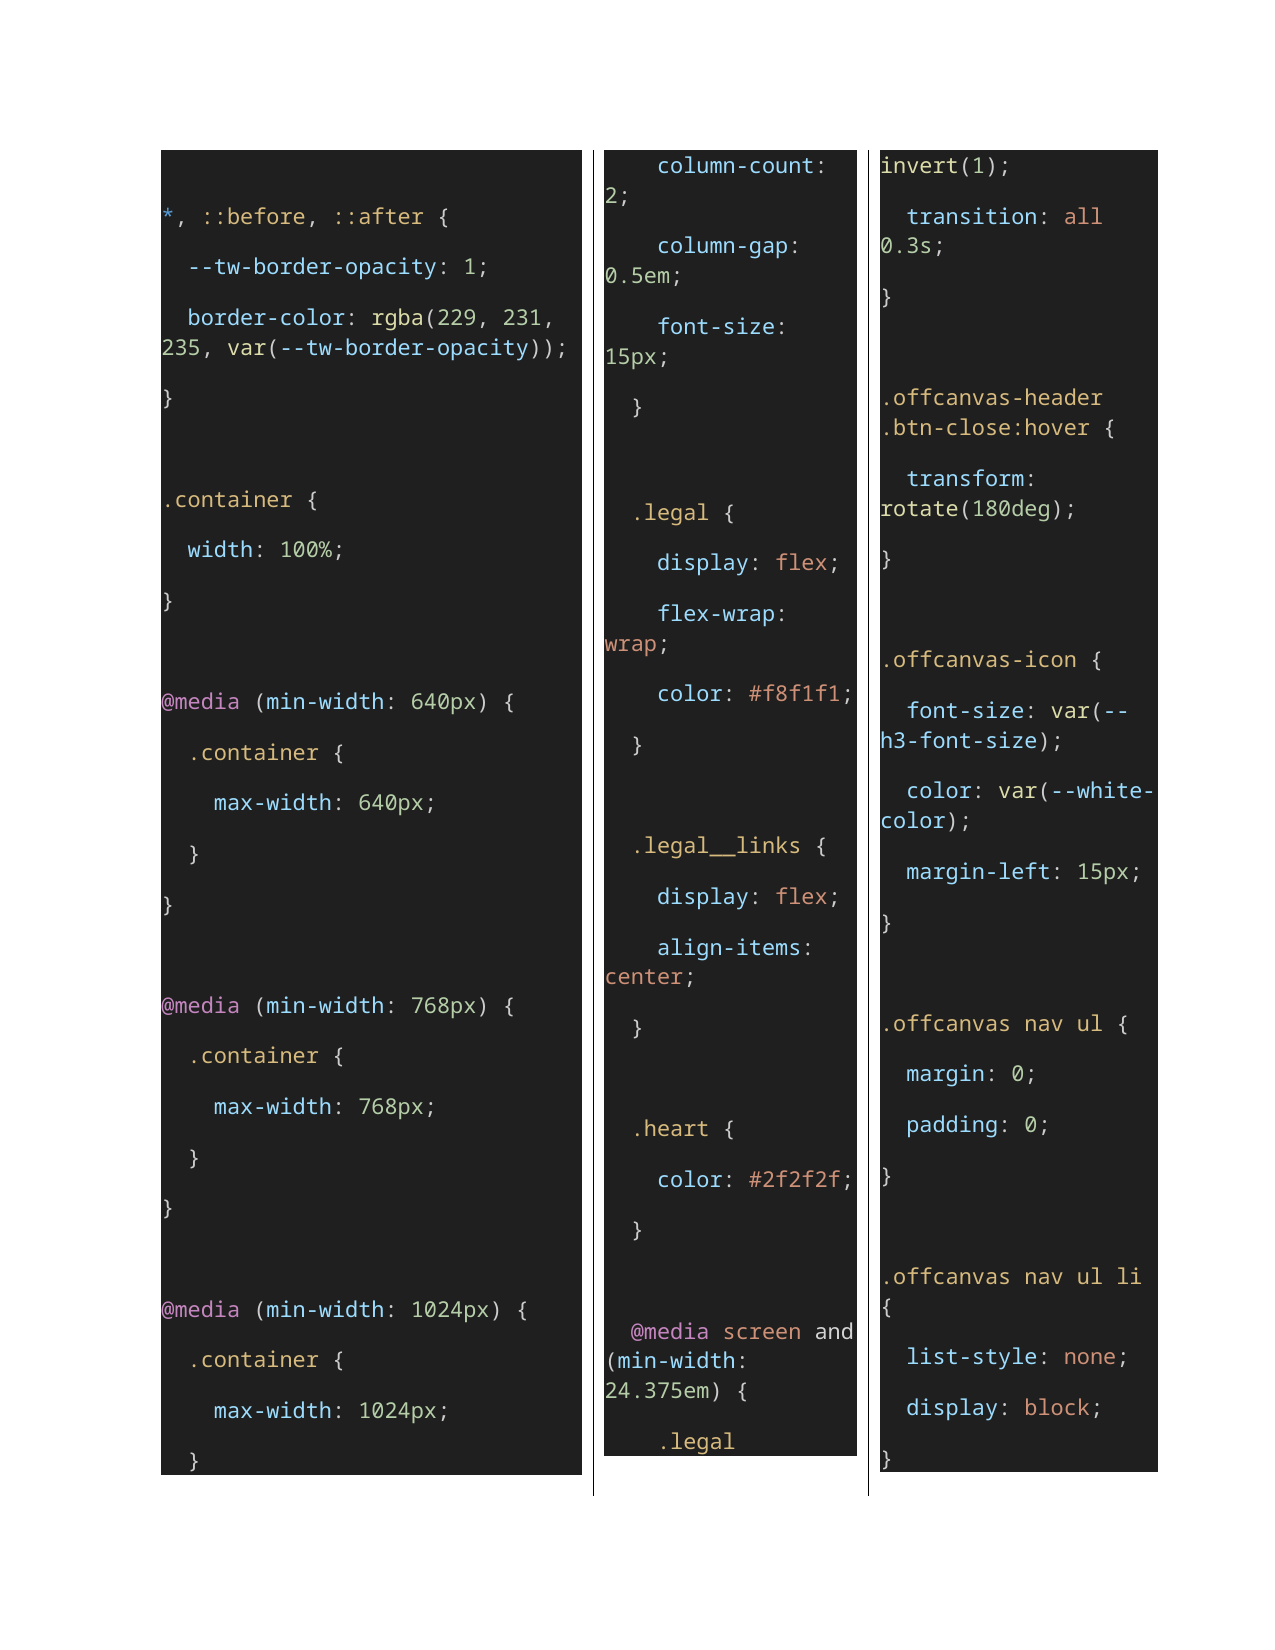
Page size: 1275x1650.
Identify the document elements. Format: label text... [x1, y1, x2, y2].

table_header # tooplate-antique-café.css body { font-family: 'Raleway', sans-serif; background-color: #1924f5; } p a { color: rgb(15, 15, 1); } p a:hover { color: #9FF; } #about p a { color: #066; } #about p a:hover { color: #F36; } #contact p a { color: #066; } footer span a { color: #f3e6e6; } .tm-logo-font { font-family: 'Oswald', sans-serif; } .tm-container { max-width: 1200px; } .parallax-window { min-height: 1064px; background: transparent; } .tm-text-yellow { color: #FC6; } .tm-text-gold { color: #131212; } .tm-text-go { color: #f5f2f2; } .tm-text-brown { color: #01060b; } .tm-text-green { color: #006666; } a.tm-bg-green:hover { background-color: #0a8585; } .tm-bg-brown { background-color: #5e3d17; } .tm-bg-green { background-color: #006666; } .tm-border-gold { border-color: #CC9966; } .tm-intro-width { max-width: 750px; } .tm-item-container { max-width: 1060px; } .input:focus { outline: none !important; border:1px solid #CC9966; box-shadow: 0 0 10px #b67533; } input::placeholder, textarea::placeholder { color: rgb(214, 212, 212); opacity: 1; } input:-ms-input-placeholder, textarea:-ms-input-placeholder { color: rgb(214, 212, 212); } input::-ms-input-placeholder, textarea::-ms-input-placeholder { color: rgb(214, 212, 212); } #tm-nav { z-index: 1000; transition: all 0.3s ease; } #tm-nav.scroll { background-color: rgba(0,0,0,0.7); } #tm-nav li a { border-bottom-color: transparent; transition: all 0.3s ease; } #tm-nav li a.current, #tm-nav li a:hover { border-bottom: 4px solid #090501; } .tm-text-2xl { font-size: 1.2rem; line-height: 2rem; } *, *:before, *:after { box-sizing: border-box; } html { font-size: 100%; } body { font-family: acumin-pro, system-ui, sans-serif; margin: 0; display: grid; grid-template-rows: auto 1fr auto; font-size: 14px; background-color: #515050; align-items: start; min-height: 100vh; } .footer { display: flex; flex-flow: row wrap; padding: 30px 30px 20px 30px; color: #0f0e0e; background-color: rgb(216, 243, 216); border-top: 3px solid #151515; image-rendering: calc(1); } .footer > * { flex: 1 100%; } .footer__addr { margin-right: 2em; margin-bottom: 2.5em; margin-left: 2em; } .footer__logo { font-family: 'Pacifico', cursive; font-weight: 400; text-transform: lowercase; font-size: 1.5rem; } .footer__addr h2 { margin-top: 1.3em; font-size: 15px; font-weight: 400; } .nav__title { font-weight: 600; font-size: 20px; } .footer address { font-style: normal; color: #609cf6; } .footer__btn { display: flex; align-items: center; justify-content: center; height: 36px; max-width: max-content; background-color: rgba(5, 5, 5, 0.943); border-radius: 100px; color: #f6f3f3; line-height: 0; margin: 0.6em 0; font-size: 1rem; padding: 0 1.3em; } .footer ul { list-style: none; padding-left: 0; } .footer li { line-height: 2em; } .footer a { text-decoration: none; } .footer__nav { display: flex; flex-flow: row wrap; } .footer__nav > * { flex: 1 50%; margin-right: 1.25em; font-size: 15px; } .footer__link > * { column-count: 1; column-gap: 0.5em; font-size: 15px; } .nav__title { color: #100f0f; column-gap: 2rem; } .nav__ul { color: #100f0f; column-gap: 2rem; } .nav__ul--extra { column-count: 1; column-gap: 1.5em; font-size: 15px; } .nav__item--extra { column-count: 2; column-gap: 0.5em; font-size: 15px; } .legal { display: flex; flex-wrap: wrap; color: #f8f1f1; } .legal__links { display: flex; align-items: center; } .heart { color: #2f2f2f; } @media screen and (min-width: 24.375em) { .legal .legal__links { margin-left: auto; } } @media screen and (min-width: 40.375em) { .footer__nav > * { flex: 1; } .nav__item--extra { flex-grow: 2; } .footer__addr { flex: 1 0px; } .footer__nav { flex: 2 0px; } } /* footer section end */ @media (min-width: 768px) { #tm-nav.scroll .tm-container { padding-top: 10px; padding-bottom: 10px; } } @media (max-width: 767px) { #tm-nav { width: auto; right: 0; border-radius: 5px; } } @media (max-width: 639px) { .parallax-window { min-height: 600px; } } @media (max-width: 370px) { .tm-menu-item { flex-direction: column; } .tm-menu-item-2 { flex-direction: column-reverse; } .tm-menu-item img { margin-bottom: 10px; } .tm-menu-item-2 img { margin-bottom: 10px; } } [594, 150, 868, 1496]
table_header #tailwind.css *, ::before, ::after { box-sizing: border-box; } html { -moz-tab-size: 4; -o-tab-size: 4; tab-size: 4; } html { line-height: 1.15; -webkit-text-size-adjust: 100%; } body { margin: 0; } body { font-family: system-ui, -apple-system, 'Segoe UI', Roboto, Helvetica, Arial, sans-serif, 'Apple Color Emoji', 'Segoe UI Emoji'; } hr { height: 0; color: inherit; } abbr[title] { -webkit-text-decoration: underline dotted; text-decoration: underline dotted; } b, strong { font-weight: bolder; } code, kbd, samp, pre { font-family: ui-monospace, SFMono-Regular, Consolas, 'Liberation Mono', Menlo, monospace; font-size: 1em; } small { font-size: 80%; } sub, sup { font-size: 75%; line-height: 0; position: relative; vertical-align: baseline; } sub { bottom: -0.25em; } sup { top: -0.5em; } table { text-indent: 0; border-color: inherit; } button, input, optgroup, select, textarea { font-family: inherit; font-size: 100%; line-height: 1.15; margin: 0; } button, select { text-transform: none; } button, [type='button'], [type='submit'] { -webkit-appearance: button; } legend { padding: 0; } progress { vertical-align: baseline; } summary { display: list-item; } blockquote, dl, dd, h1, h2, h3, h4, h5, h6, hr, figure, p, pre { margin: 0; } button { background-color: transparent; background-image: none; } fieldset { margin: 0; padding: 0; } ol, ul { list-style: none; margin: 0; padding: 0; } html { font-family: ui-sans-serif, system-ui, -apple-system, BlinkMacSystemFont, "Segoe UI", Roboto, "Helvetica Neue", Arial, "Noto Sans", sans-serif, "Apple Color Emoji", "Segoe UI Emoji", "Segoe UI Symbol", "Noto Color Emoji"; line-height: 1.5; } body { font-family: inherit; line-height: inherit; } *, ::before, ::after { box-sizing: border-box; border-width: 0; border-style: solid; border-color: currentColor; } hr { border-top-width: 1px; } img { border-style: solid; } textarea { resize: vertical; } input::-moz-placeholder, textarea::-moz-placeholder { opacity: 1; color: #9ca3af; } input:-ms-input-placeholder, textarea:-ms-input-placeholder { opacity: 1; color: #9ca3af; } input::placeholder, textarea::placeholder { opacity: 1; color: #9ca3af; } button { cursor: pointer; } table { border-collapse: collapse; } h1, h2, h3, h4, h5, h6 { font-size: inherit; font-weight: inherit; } a { color: inherit; text-decoration: inherit; } button, input, optgroup, select, textarea { padding: 0; line-height: inherit; color: inherit; } pre, code, kbd, samp { font-family: ui-monospace, SFMono-Regular, Menlo, Monaco, Consolas, "Liberation Mono", "Courier New", monospace; } img, svg, video, canvas, audio, iframe, embed, object { display: block; vertical-align: middle; } img, video { max-width: 100%; height: auto; } [hidden] { display: none; } *, ::before, ::after { --tw-border-opacity: 1; border-color: rgba(229, 231, 235, var(--tw-border-opacity)); } .container { width: 100%; } @media (min-width: 640px) { .container { max-width: 640px; } } @media (min-width: 768px) { .container { max-width: 768px; } } @media (min-width: 1024px) { .container { max-width: 1024px; } } @media (min-width: 1280px) { .container { max-width: 1280px; } } @media (min-width: 1536px) { .container { max-width: 1536px; } } .fixed { position: fixed; } .absolute { position: absolute; } .relative { position: relative; } .bottom-0 { bottom: 0px; } .left-0 { left: 0px; } .m-5 { margin: 1.25rem; } .mx-4 { margin-left: 1rem; margin-right: 1rem; } .mx-auto { margin-left: auto; margin-right: auto; } .mt-5 { margin-top: 1.25rem; } .mr-3 { margin-right: 0.75rem; } .mr-4 { margin-right: 1rem; } .mr-6 { margin-right: 1.5rem; } .mr-8 { margin-right: 2rem; } .mb-1 { margin-bottom: 0.25rem; } .mb-2 { margin-bottom: 0.5rem; } .mb-3 { margin-bottom: 0.75rem; } .mb-4 { margin-bottom: 1rem; } .mb-5 { margin-bottom: 1.25rem; } .mb-6 { margin-bottom: 1.5rem; } .mb-10 { margin-bottom: 2.5rem; } .mb-16 { margin-bottom: 4rem; } .ml-3 { margin-left: 0.75rem; } .block { display: block; } .inline-block { display: inline-block; } .flex { display: flex; } .table { display: table; } .hidden { display: none; } .w-full { width: 100%; } .flex-1 { flex: 1 1 0%; } @-webkit-keyframes spin { to { transform: rotate(360deg); } } @keyframes spin { to { transform: rotate(360deg); } } @-webkit-keyframes ping { 75%, 100% { transform: scale(2); opacity: 0; } } @keyframes ping { 75%, 100% { transform: scale(2); opacity: 0; } } @-webkit-keyframes pulse { 50% { opacity: .5; } } @keyframes pulse { 50% { opacity: .5; } } @-webkit-keyframes bounce { 0%, 100% { transform: translateY(-25%); -webkit-animation-timing-function: cubic-bezier(0.8,0,1,1); animation-timing-function: cubic-bezier(0.8,0,1,1); } 50% { transform: none; -webkit-animation-timing-function: cubic-bezier(0,0,0.2,1); animation-timing-function: cubic-bezier(0,0,0.2,1); } } @keyframes bounce { 0%, 100% { transform: translateY(-25%); -webkit-animation-timing-function: cubic-bezier(0.8,0,1,1); animation-timing-function: cubic-bezier(0.8,0,1,1); } 50% { transform: none; -webkit-animation-timing-function: cubic-bezier(0,0,0.2,1); animation-timing-function: cubic-bezier(0,0,0.2,1); } } .resize { resize: both; } .flex-col { flex-direction: column; } .items-start { align-items: flex-start; } .items-center { align-items: center; } .justify-end { justify-content: flex-end; } .justify-center { justify-content: center; } .justify-between { justify-content: space-between; } .justify-around { justify-content: space-around; } .rounded-md { border-radius: 0.375rem; } .rounded-lg { border-radius: 0.5rem; } .rounded-xl { border-radius: 0.75rem; } .border-b { border-bottom-width: 1px; } .bg-black { --tw-bg-opacity: 1; background-color: rgba(0, 0, 0, var(--tw-bg-opacity)); } .bg-white { --tw-bg-opacity: 1; background-color: rgba(255, 255, 255, var(--tw-bg-opacity)); } .bg-opacity-0 { --tw-bg-opacity: 0; } .bg-opacity-50 { --tw-bg-opacity: 0.5; } .bg-opacity-70 { --tw-bg-opacity: 0.7; } .bg-opacity-80 { --tw-bg-opacity: 0.8; } .p-8 { padding: 2rem; } .p-10 { padding: 2.5rem; } .p-12 { padding: 3rem; } .px-0 { padding-left: 0px; padding-right: 0px; } .px-2 { padding-left: 0.5rem; padding-right: 0.5rem; } .px-4 { padding-left: 1rem; padding-right: 1rem; } .px-8 { padding-left: 2rem; padding-right: 2rem; } .px-10 { padding-left: 2.5rem; padding-right: 2.5rem; } .px-12 { padding-left: 3rem; padding-right: 3rem; } .py-1 { padding-top: 0.25rem; padding-bottom: 0.25rem; } .py-2 { padding-top: 0.5rem; padding-bottom: 0.5rem; } .py-4 { padding-top: 1rem; padding-bottom: 1rem; } .py-6 { padding-top: 1.5rem; padding-bottom: 1.5rem; } .py-12 { padding-top: 3rem; padding-bottom: 3rem; } .py-20 { padding-top: 5rem; padding-bottom: 5rem; } .py-24 { padding-top: 6rem; padding-bottom: 6rem; } .pt-3 { padding-top: 0.75rem; } .pt-24 { padding-top: 6rem; } .pr-12 { padding-right: 3rem; } .pb-4 { padding-bottom: 1rem; } .pb-14 { padding-bottom: 3.5rem; } .pb-48 { padding-bottom: 12rem; } .pl-10 { padding-left: 2.5rem; } .text-center { text-align: center; } .text-right { text-align: right; } .text-lg { font-size: 1.125rem; line-height: 1.75rem; } .text-xl { font-size: 1.25rem; line-height: 1.75rem; } .text-2xl { font-size: 1.5rem; line-height: 2rem; } .text-3xl { font-size: 1.875rem; line-height: 2.25rem; } .text-4xl { font-size: 2.25rem; line-height: 2.5rem; } .text-5xl { font-size: 3rem; line-height: 1; } .font-light { font-weight: 300; } .font-normal { font-weight: 400; } .font-medium { font-weight: 500; } .font-semibold { font-weight: 600; } .leading-8 { line-height: 2rem; } .text-white { --tw-text-opacity: 1; color: rgba(255, 255, 255, var(--tw-text-opacity)); } .hover\:text-gray-200:hover { --tw-text-opacity: 1; color: rgba(229, 231, 235, var(--tw-text-opacity)); } .hover\:text-yellow-500:hover { --tw-text-opacity: 1; color: rgba(245, 158, 11, var(--tw-text-opacity)); } .hover\:text-yellow-600:hover { --tw-text-opacity: 1; color: rgba(217, 119, 6, var(--tw-text-opacity)); } *, ::before, ::after { --tw-shadow: 0 0 #0000; } *, ::before, ::after { --tw-ring-inset: var(--tw-empty,/*!*/ /*!*/); --tw-ring-offset-width: 0px; --tw-ring-offset-color: #fff; --tw-ring-color: rgba(59, 130, 246, 0.5); --tw-ring-offset-shadow: 0 0 #0000; --tw-ring-shadow: 0 0 #0000; } .transition { transition-property: background-color, border-color, color, fill, stroke, opacity, box-shadow, transform, filter, -webkit-backdrop-filter; transition-property: background-color, border-color, color, fill, stroke, opacity, box-shadow, transform, filter, backdrop-filter; transition-property: background-color, border-color, color, fill, stroke, opacity, box-shadow, transform, filter, backdrop-filter, -webkit-backdrop-filter; transition-timing-function: cubic-bezier(0.4, 0, 0.2, 1); transition-duration: 150ms; } @media (min-width: 640px) { .sm\:mr-12 { margin-right: 3rem; } .sm\:mb-3 { margin-bottom: 0.75rem; } .sm\:ml-6 { margin-left: 1.5rem; } .sm\:ml-auto { margin-left: auto; } .sm\:px-0 { padding-left: 0px; padding-right: 0px; } .sm\:px-8 { padding-left: 2rem; padding-right: 2rem; } .sm\:py-10 { padding-top: 2.5rem; padding-bottom: 2.5rem; } .sm\:py-48 { padding-top: 12rem; padding-bottom: 12rem; } .sm\:pt-48 { padding-top: 12rem; } .sm\:pb-60 { padding-bottom: 15rem; } .sm\:text-lg { font-size: 1.125rem; line-height: 1.75rem; } .sm\:text-xl { font-size: 1.25rem; line-height: 1.75rem; } } @media (min-width: 768px) { .md\:mt-0 { margin-top: 0px; } .md\:mb-0 { margin-bottom: 0px; } .md\:hidden { display: none; } .md\:flex-row { flex-direction: row; } .md\:py-3 { padding-top: 0.75rem; padding-bottom: 0.75rem; } .md\:py-6 { padding-top: 1.5rem; padding-bottom: 1.5rem; } } @media (min-width: 1024px) { .lg\:flex-row { flex-direction: row; } .lg\:items-stretch { align-items: stretch; } } @media (min-width: 1280px) { } @media (min-width: 1536px) { } [150, 150, 593, 1496]
table_header # tooplate-kool-form-pack.css :root { --body-bg-color: #181717; --white-color: #ffffff; --primary-color: #E07A5F; --secondary-color: #F2CC8F; --section-bg-color: #f0f8ff; --custom-btn-bg-color: #E07A5F; --custom-btn-bg-hover-color: #F2CC8F; --dark-color: #000000; --p-color: #717275; --link-hover-color: #F2CC8F; --body-font-family: 'Poppins', sans-serif; --heading-font-family: 'Unbounded', sans-serif; --h1-font-size: 62px; --h2-font-size: 36px; --h3-font-size: 28px; --h4-font-size: 24px; --h5-font-size: 22px; --h6-font-size: 20px; --p-font-size: 18px; --menu-font-size: 16px; --btn-font-size: 14px; --border-radius-large: 100px; --border-radius-medium: 20px; --border-radius-small: 10px; --font-weight-normal: 400; --font-weight-medium: 500; --font-weight-bold: 700; } body { background-color: var(--body-bg-color); font-family: var(--body-font-family); } h1, h2, h3, h4, h5, h6 { font-family: var(--heading-font-family); font-weight: var(--font-weight-medium); letter-spacing: -1px; } h1 { font-size: var(--h1-font-size); font-weight: var(--font-weight-bold); } h2 { font-size: var(--h2-font-size); font-weight: var(--font-weight-bold); } h3 { font-size: var(--h3-font-size); } h4 { font-size: var(--h4-font-size); } h5 { font-size: var(--h5-font-size); } h6 { font-size: var(--h6-font-size); } p { color: var(--p-color); font-size: var(--p-font-size); font-weight: var(--font-weight-normal); } ul li { color: var(--p-color); font-size: var(--p-font-size); font-weight: var(--font-weight-normal); } a, button { touch-action: manipulation; transition: all 0.3s; } a { display: inline-block; color: var(--secondary-color); text-decoration: none; } a:hover { color: var(--link-hover-color); } b, strong { font-weight: var(--font-weight-bold); } /*--------------------------------------- SECTION -----------------------------------------*/ .section-bg { background-color: var(--section-bg-color); } .section-padding { padding-top: 100px; padding-bottom: 100px; } ::selection { background-color: var(--primary-color); color: var(--white-color); } .page-404-title { color: var(--primary-color); font-size: 100px; } .page-404-title + h3 { color: var(--secondary-color); } /*--------------------------------------- CUSTOM BUTTON -----------------------------------------*/ .custom-btn { background: var(--custom-btn-bg-color); border: 2px solid transparent; border-radius: var(--border-radius-large); color: var(--white-color); font-size: var(--btn-font-size); font-weight: var(--font-weight-bold); line-height: normal; transition: all 0.3s; padding: 6px 18px; } .custom-btn:hover { background: var(--custom-btn-bg-hover-color); color: var(--white-color); } .custom-border-btn { background: transparent; border: 2px solid var(--secondary-color); color: var(--secondary-color); } .custom-border-btn:hover { background: var(--secondary-color); border-color: transparent; color: var(--white-color); } .custom-btn-bg-white { border-color: var(--white-color); color: var(--white-color); } .custom-btn-group .link { color: var(--white-color); font-weight: var(--font-weight-medium); } .custom-btn-group .link:hover { color: var(--link-hover-color); } /*--------------------------------------- SITE HEADER -----------------------------------------*/ .site-header { position: absolute; z-index: 22; top: 0; right: 0; left: 0; padding-top: 30px; padding-bottom: 30px; } .site-header .container { background-color: rgba(0, 0, 0, 0.65); border-radius: var(--border-radius-large); padding: 15px 25px; max-height: 70px; } .site-header-text { color: var(--white-color); font-size: var(--p-font-size); font-weight: var(--font-weight-bold); } .site-header-text span { margin-left: 20px; color: yellow; } .site-header .social-icon { max-height: 35px; } .site-header-text ul { margin-left: 30px; color: rgb(248, 248, 12); } .offcanvas { background-color: rgba(0, 0, 0, 0.85); padding: 30px; } .offcanvas.offcanvas-end { border-left: 0; } .offcanvas-header .btn-close { filter: brightness(0) invert(1); transition: all 0.3s; } .offcanvas-header .btn-close:hover { transform: rotate(180deg); } .offcanvas-icon { font-size: var(--h3-font-size); color: var(--white-color); margin-left: 15px; } .offcanvas nav ul { margin: 0; padding: 0; } .offcanvas nav ul li { list-style: none; display: block; } .offcanvas nav ul li a { color: var(--white-color); font-family: var(--heading-font-family); font-size: var(--p-font-size); font-weight: var(--font-weight-medium); display: inline-block; margin-top: 5px; margin-bottom: 5px; } .offcanvas nav ul li a:hover, .offcanvas nav ul li a.active { color: var(--link-hover-color); } /*--------------------------------------- HERO -----------------------------------------*/ .hero-section { position: relative; overflow: hidden; height: 100vh; min-height: 675px; padding-top: 100px; padding-bottom: 100px; } .hero-bg { background-image: url('../images/people-practicing-social-integration.jpg'); background-repeat: no-repeat; background-position: center; background-size: cover; } .hero-bg::after { content: ""; background: linear-gradient(to top, var(--dark-color), transparent 200%); position: absolute; top: 0; left: 0; width: 100%; height: 100%; pointer-events: none; } .hero-bg .container { position: relative; z-index: 2; } .hero-section small { color: var(--primary-color); display: block; font-size: var(--btn-font-size); font-style: italic; position: relative; padding-left: 75px; } .hero-section small::before { content: ""; background-color: var(--white-color); width: 50px; height: 2px; position: absolute; top: 50%; left: 35px; transform: translate(-50%, 0); } .video-wrap { z-index: -100; } .custom-video { position: absolute; top: 0; left: 0; object-fit: cover; width: 100%; height: 100%; } .hero-title { color: var(--white-color); } /*--------------------------------------- COUNTDOWN -----------------------------------------*/ .countdown { padding-left: 0; } .countdown-title { color: var(--white-color); } .countdown-item { list-style: none; flex: 0 0 13%; margin: 15px; } .countdown-text { color: var(--section-bg-color); font-size: var(--p-font-size); font-style: italic; } /*--------------------------------------- MODAL EMAIL FORM -----------------------------------------*/ .modal-content { background-color: var(--dark-color); border-radius: 0; position: relative; } .modal-content::after { content: ""; background-color: var(--custom-btn-bg-color); border: 50px solid var(--secondary-color); border-radius: 100%; position: absolute; top: -100px; right: -120px; width: 250px; height: 250px; pointer-events: none; } .modal-header, .modal-body, .modal-footer { padding: 30px 40px; } .modal-header { background-color: var(--dark-color); border-radius: 0; border-bottom: 0; padding: 0; } .modal-body h2 { color: var(--white-color); font-size: var(--h4-font-size); position: relative; bottom: 30px; } .modal-header .btn-close { filter: brightness(0) invert(1); position: relative; z-index: 22; top: 20px; right: 20px; transition: all 0.3s; } .modal-header .btn-close:hover { transform: rotate(180deg); } .modal-body, .modal-footer { position: relative; z-index: 2; } .modal-footer { border-top: 0; padding-top: 0; } .modal-footer p { font-size: var(--btn-font-size); } /*--------------------------------------- CUSTOM FORM -----------------------------------------*/ .custom-form .form-control { border-radius: var(--border-radius-large); border-width: 2px; box-shadow: none; color: var(--p-color); margin-bottom: 20px; padding: 10px; padding-left: 20px; outline: none; } .custom-form .form-control:focus, .custom-form .form-control:hover { border-color: var(--primary-color); } .form-check-input:checked { background-color: var(--primary-color); border-color: var(--primary-color); } .form-floating>label { padding-left: 20px; } .custom-form button[type="submit"] { background: var(--custom-btn-bg-color); border: none; border-radius: var(--border-radius-large); color: var(--white-color); font-family: var(--heading-font-family); font-size: var(--p-font-size); font-weight: var(--font-weight-bold); transition: all 0.3s; margin-bottom: 0; padding-left: 10px; } .custom-form button[type="submit"]:hover, .custom-form button[type="submit"]:focus { background: var(--custom-btn-bg-hover-color); border-color: transparent; } .custom-form .form-check-label { color: var(--p-color); } .contact-form .form-floating>textarea { border-radius: var(--border-radius-medium); height: 110px; } .login-form .custom-btn { font-family: var(--heading-font-family); padding: 10.25px 35px; font-size: var(--p-font-size); } /*--------------------------------------- SOCIAL ICON -----------------------------------------*/ .social-icon { margin: 0; padding: 0; } .social-icon-item { list-style: none; display: inline-block; vertical-align: top; } .social-icon-link { border-radius: var(--border-radius-large); color: var(--white-color); font-size: var(--btn-font-size); display: block; margin-right: 5px; text-align: center; width: 35px; height: 35px; line-height: 36px; transition: background 0.2s, color 0.2s; } .social-icon-link:hover { background: var(--primary-color); color: var(--white-color); } /*--------------------------------------- RESPONSIVE STYLES -----------------------------------------*/ @media screen and (max-width: 991px) { h1 { font-size: 36px; } h2 { font-size: 28px; } h3 { font-size: 22px; } h4 { font-size: 20px; } h5 { font-size: 18px; } h6 { font-size: 16px; } .section-padding { padding-top: 50px; padding-bottom: 50px; } } @media screen and (max-width: 480px) { .site-header .social-icon { display: none !important; } .offcanvas-icon { margin-left: 10px; } .countdown-item { margin: 10px; } } [869, 150, 1169, 1496]
